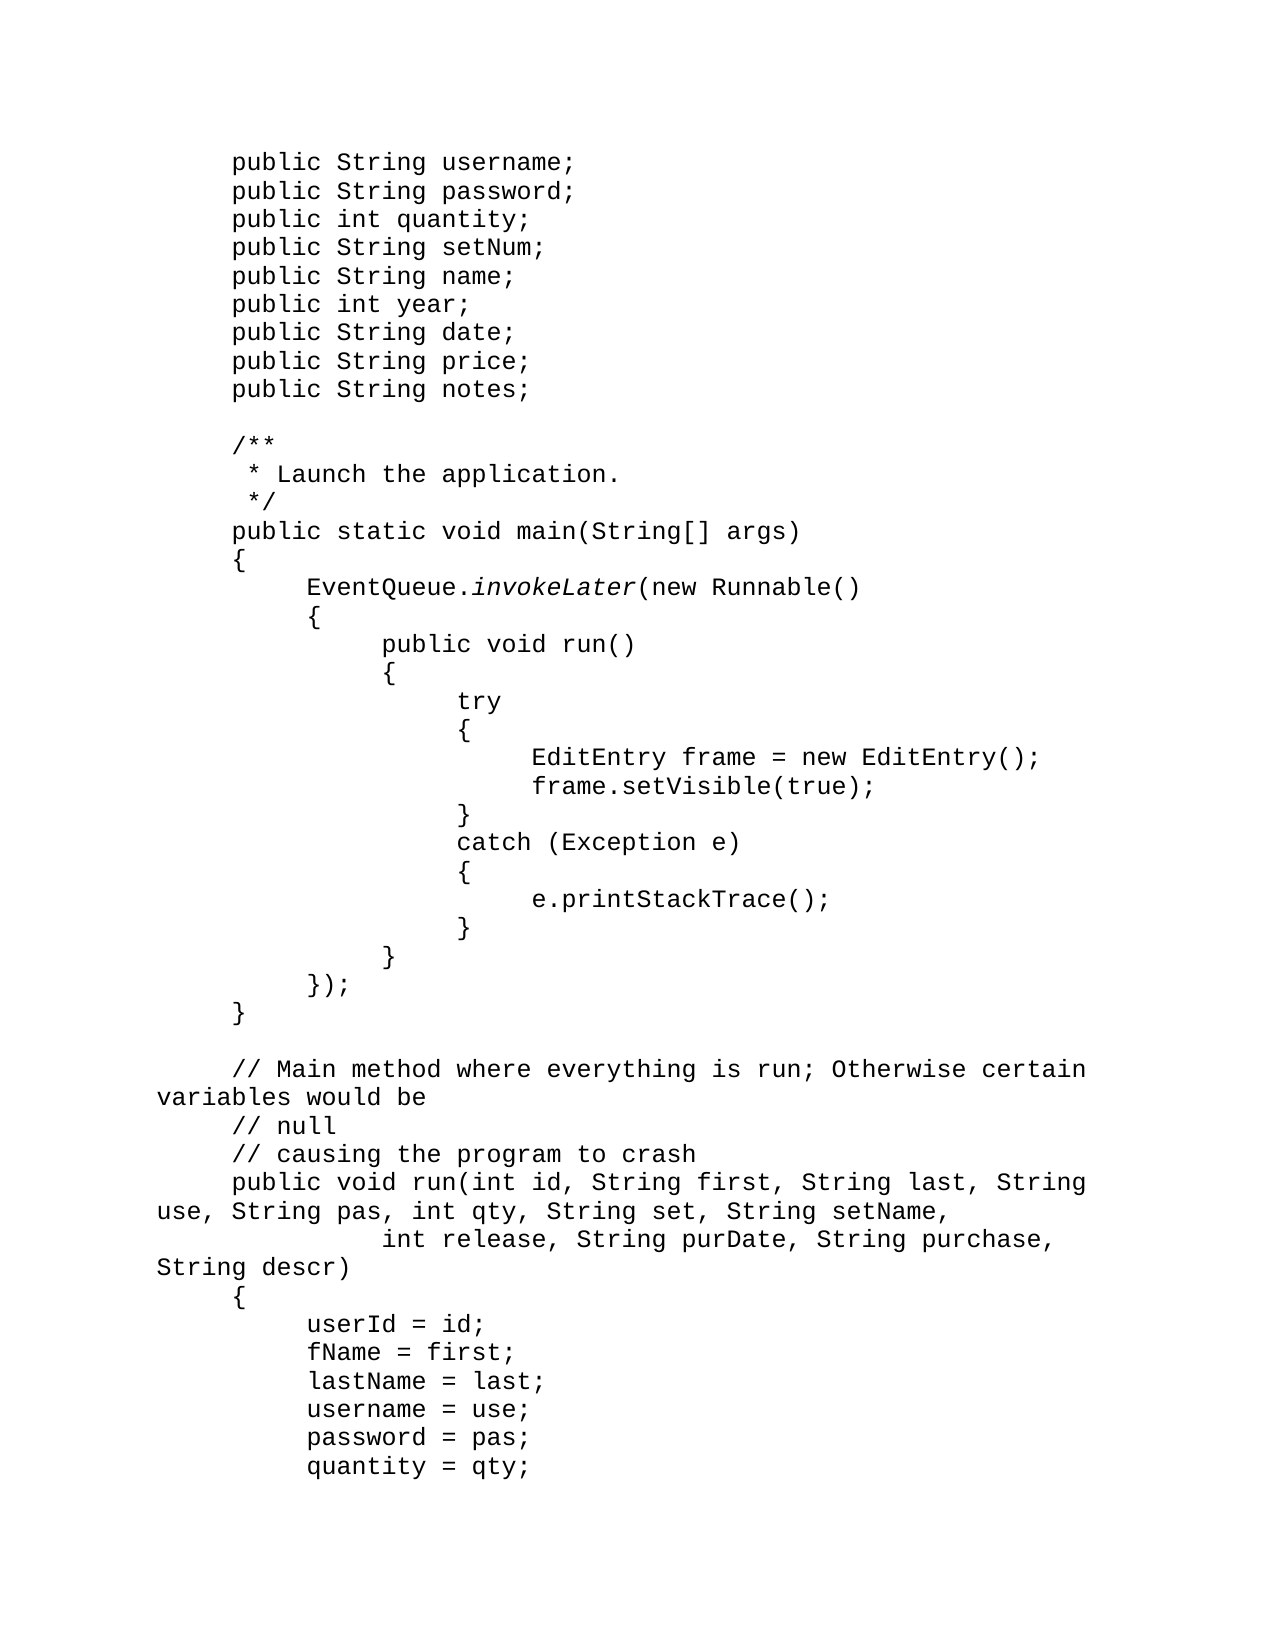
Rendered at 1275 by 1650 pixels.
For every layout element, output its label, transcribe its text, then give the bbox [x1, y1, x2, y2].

text } [156, 1000, 1118, 1028]
text // causing the program to crash [156, 1142, 1118, 1170]
text public String notes; [156, 377, 1118, 405]
text userId = id; [156, 1312, 1118, 1340]
text catch (Exception e) [156, 830, 1118, 858]
text EventQueue.invokeLater(new Runnable() [156, 575, 1118, 603]
text public String price; [156, 348, 1118, 377]
text { [156, 1283, 1118, 1312]
text lastName = last; [156, 1368, 1118, 1397]
text public String username; [156, 150, 1118, 178]
text try [156, 688, 1118, 717]
text public int quantity; [156, 207, 1118, 235]
text public static void main(String[] args) [156, 518, 1118, 547]
text } [156, 915, 1118, 943]
text username = use; [156, 1397, 1118, 1425]
text // Main method where everything is run; Otherwise certain variables would be [156, 1057, 1118, 1113]
text fName = first; [156, 1340, 1118, 1368]
text // null [156, 1113, 1118, 1142]
text public String password; [156, 178, 1118, 207]
text public void run(int id, String first, String last, String use, String pas, int qty, String set, String setName, [156, 1170, 1118, 1227]
text { [156, 660, 1118, 688]
text e.printStackTrace(); [156, 887, 1118, 915]
text /** [156, 433, 1118, 462]
text public String setNum; [156, 235, 1118, 263]
text * Launch the application. [156, 462, 1118, 490]
text int release, String purDate, String purchase, String descr) [156, 1227, 1118, 1283]
text quantity = qty; [156, 1453, 1118, 1482]
text */ [156, 490, 1118, 518]
text public String date; [156, 320, 1118, 348]
text password = pas; [156, 1425, 1118, 1453]
text EditEntry frame = new EditEntry(); [156, 745, 1118, 773]
text public String name; [156, 263, 1118, 292]
text { [156, 547, 1118, 575]
text }); [156, 972, 1118, 1000]
text public void run() [156, 632, 1118, 660]
text frame.setVisible(true); [156, 773, 1118, 802]
text { [156, 603, 1118, 632]
text { [156, 858, 1118, 887]
text } [156, 802, 1118, 830]
text { [156, 717, 1118, 745]
text } [156, 943, 1118, 972]
text public int year; [156, 292, 1118, 320]
